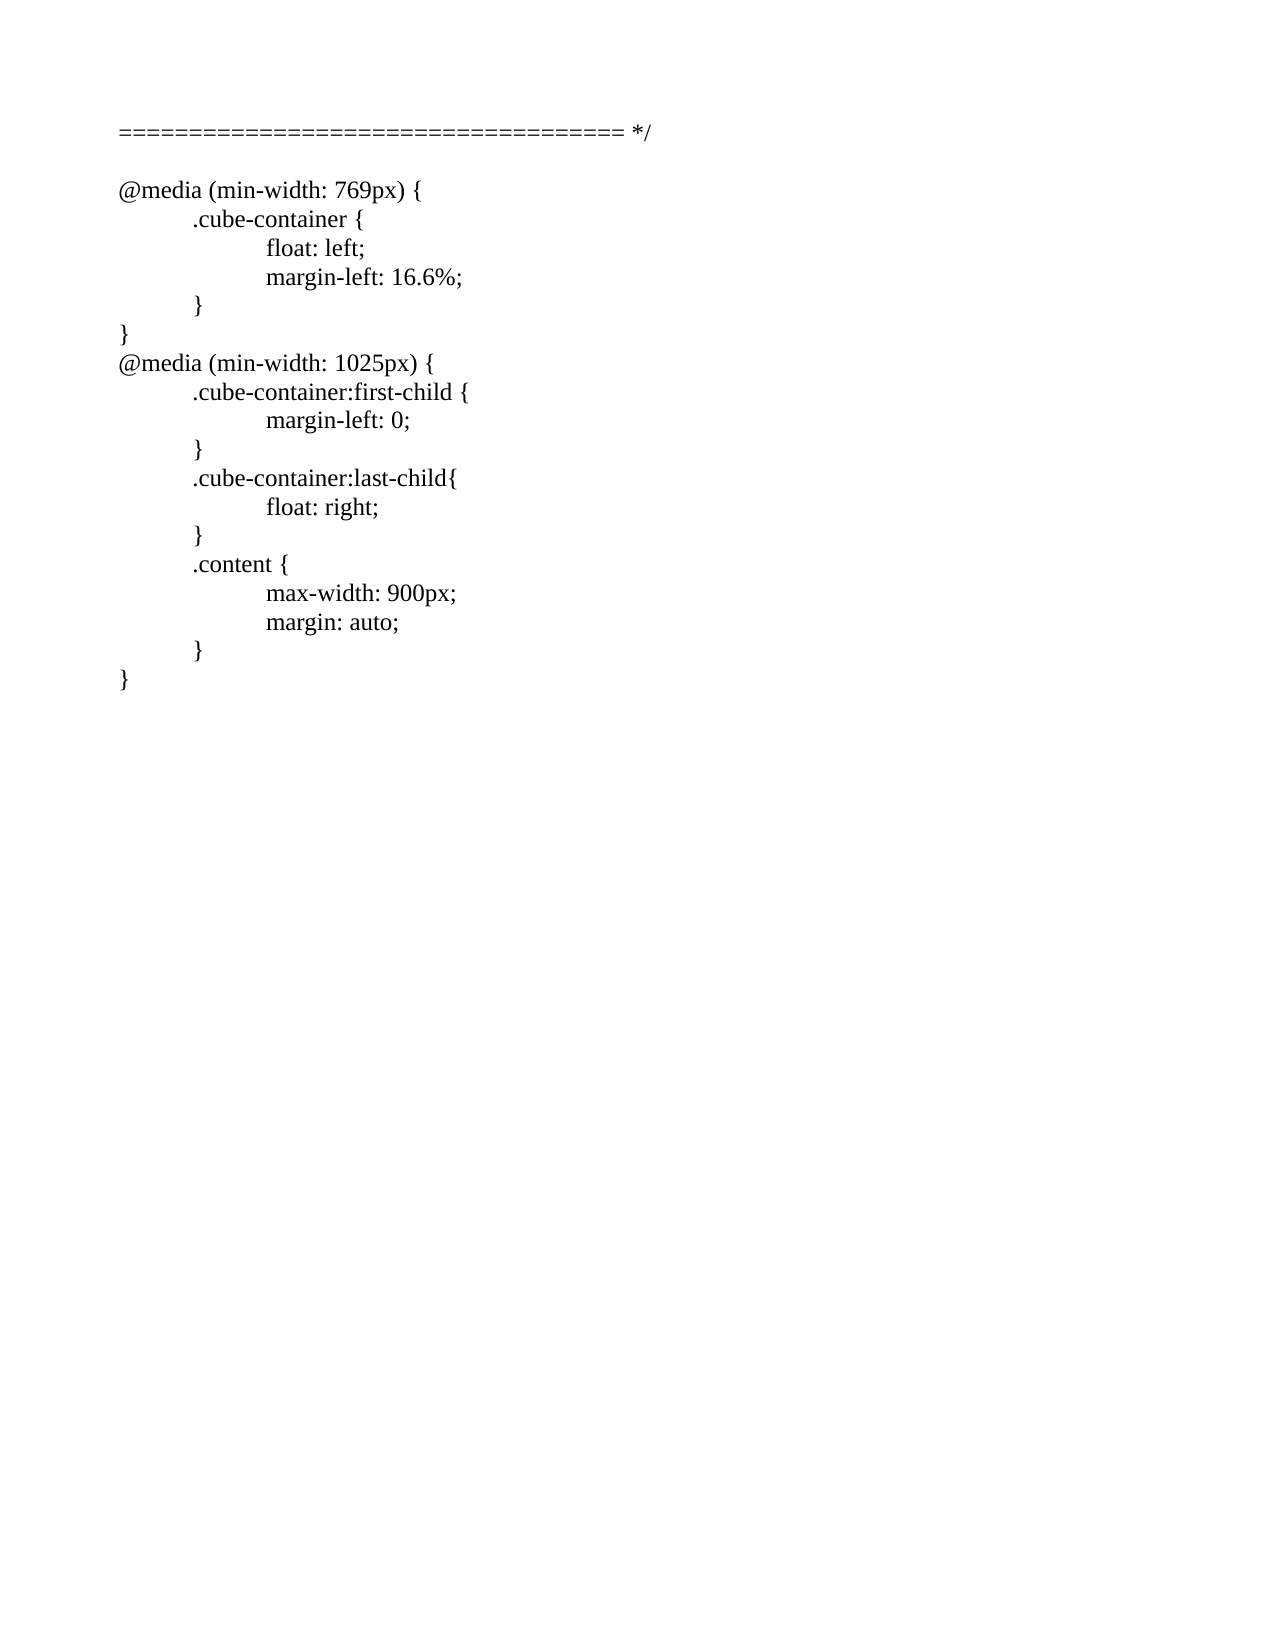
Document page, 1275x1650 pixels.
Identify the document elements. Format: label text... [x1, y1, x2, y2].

text } [118, 291, 1157, 319]
text } [118, 521, 1157, 549]
text margin-left: 16.6%; [118, 262, 1157, 291]
text max-width: 900px; [118, 578, 1157, 607]
text margin-left: 0; [118, 406, 1157, 434]
text @media (min-width: 1025px) { [118, 348, 1157, 377]
text float: right; [118, 492, 1157, 521]
text .cube-container:last-child{ [118, 463, 1157, 492]
text @media (min-width: 769px) { [118, 176, 1157, 204]
text } [118, 636, 1157, 664]
text } [118, 319, 1157, 348]
text .cube-container { [118, 204, 1157, 233]
text } [118, 664, 1157, 693]
text .cube-container:first-child { [118, 377, 1157, 406]
text } [118, 434, 1157, 463]
text ==================================== */ [118, 118, 1157, 147]
text float: left; [118, 233, 1157, 262]
text margin: auto; [118, 607, 1157, 636]
text .content { [118, 549, 1157, 578]
